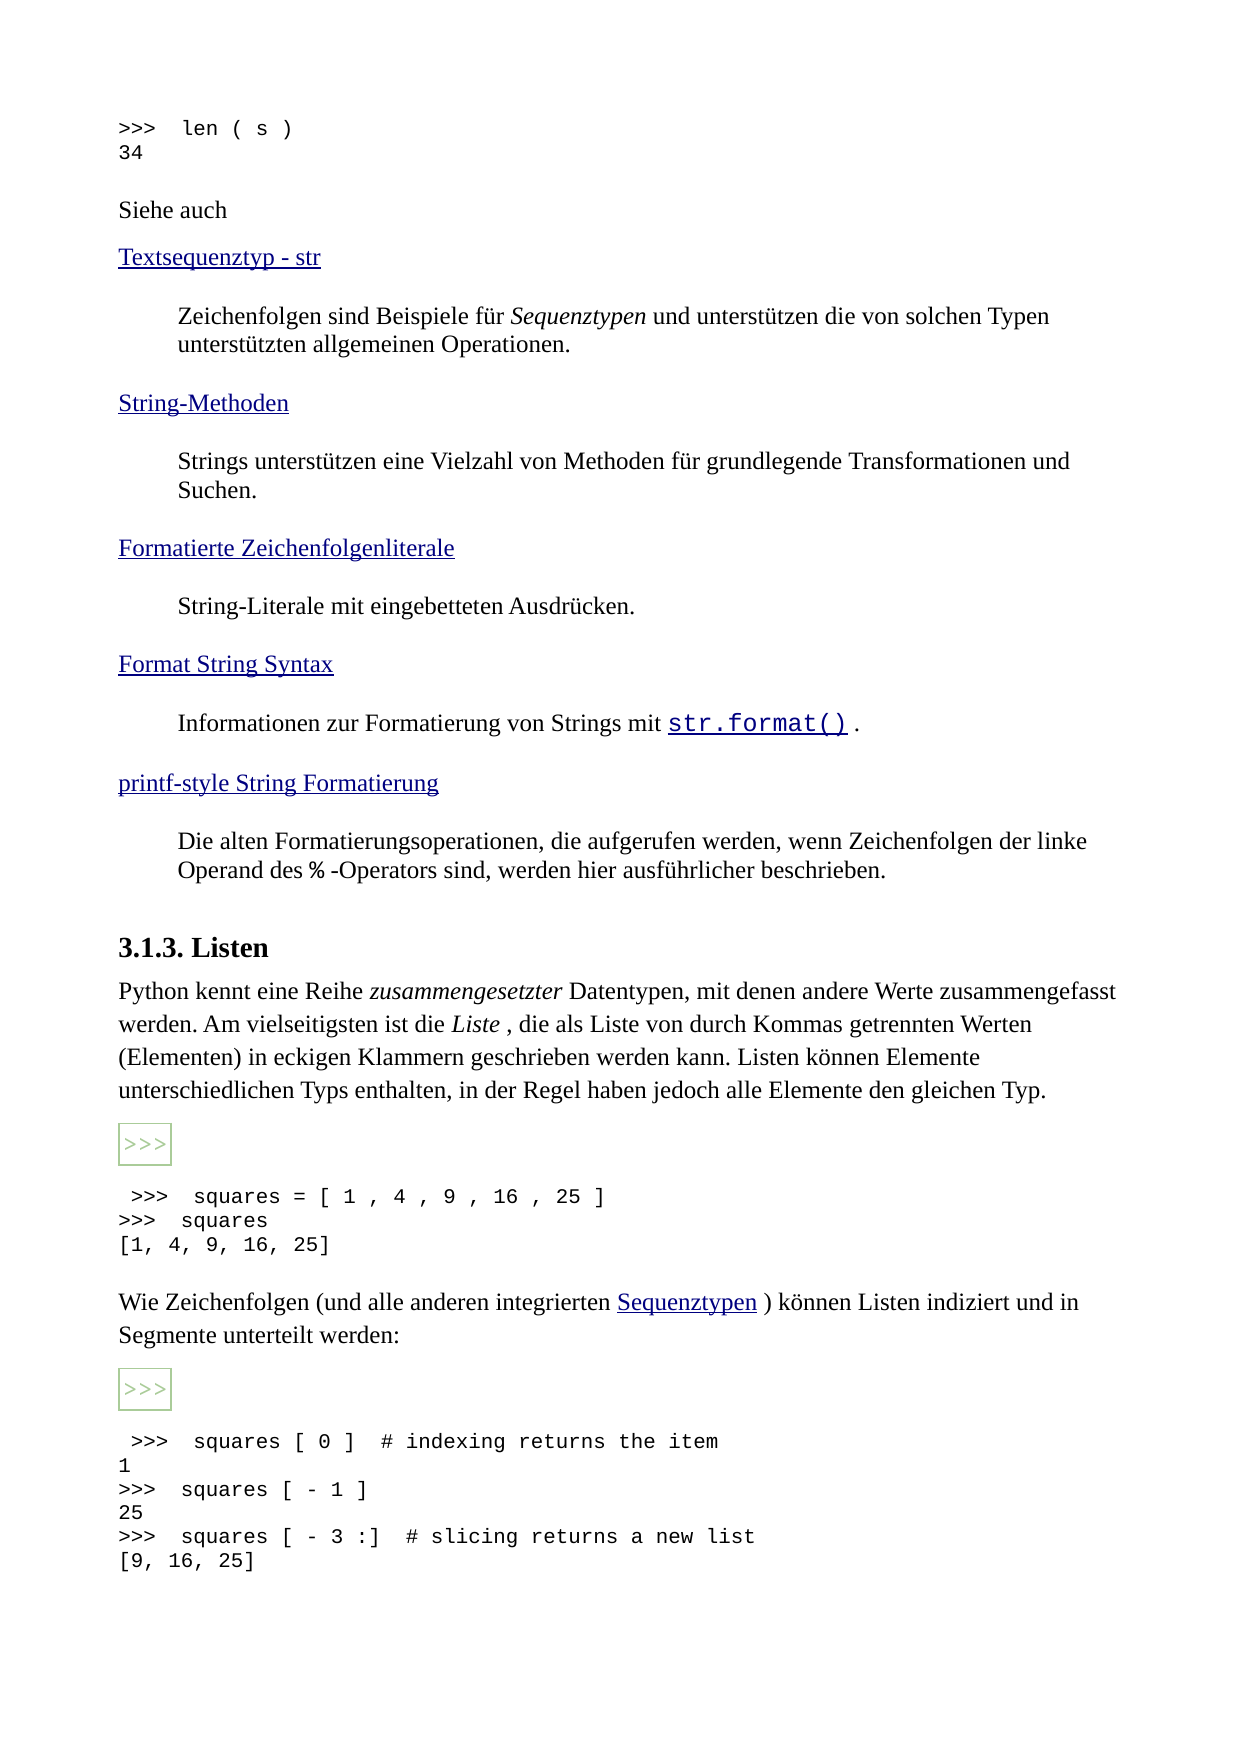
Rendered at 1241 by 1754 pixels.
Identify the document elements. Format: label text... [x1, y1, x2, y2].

text >>> len ( s ) [118, 118, 1122, 142]
list String-Literale mit eingebetteten Ausdrücken. [177, 591, 1122, 620]
subtitle Format String Syntax [118, 649, 1122, 678]
text Siehe auch [118, 195, 1122, 224]
text >>> squares [118, 1210, 1122, 1234]
text >>> [120, 1124, 170, 1164]
text >>> squares [ - 3 :] # slicing returns a new list [118, 1526, 1122, 1550]
list Die alten Formatierungsoperationen, die aufgerufen werden, wenn Zeichenfolgen der linke Operand des % -Operators sind, werden hier ausführlicher beschrieben. [177, 826, 1122, 886]
text Python kennt eine Reihe zusammengesetzter Datentypen, mit denen andere Werte zusammengefasst werden. Am vielseitigsten ist die Liste , die als Liste von durch Kommas getrennten Werten (Elementen) in eckigen Klammern geschrieben werden kann. Listen können Elemente unterschiedlichen Typs enthalten, in der Regel haben jedoch alle Elemente den gleichen Typ. [118, 976, 1122, 1104]
text [172, 1367, 1122, 1411]
text [9, 16, 25] [118, 1550, 1122, 1573]
text 34 [118, 142, 1122, 165]
list Strings unterstützen eine Vielzahl von Methoden für grundlegende Transformationen und Suchen. [177, 446, 1122, 503]
subtitle 3.1.3. Listen [118, 930, 1122, 963]
text 1 [118, 1455, 1122, 1479]
text >>> squares = [ 1 , 4 , 9 , 16 , 25 ] [118, 1186, 1122, 1210]
subtitle printf-style String Formatierung [118, 768, 1122, 797]
subtitle Textsequenztyp - str [118, 242, 1122, 271]
text >>> [120, 1369, 170, 1409]
list Zeichenfolgen sind Beispiele für Sequenztypen und unterstützen die von solchen Typen unterstützten allgemeinen Operationen. [177, 301, 1122, 358]
subtitle String-Methoden [118, 388, 1122, 416]
subtitle Formatierte Zeichenfolgenliterale [118, 533, 1122, 562]
text 25 [118, 1502, 1122, 1526]
text [172, 1122, 1122, 1166]
text >>> squares [ - 1 ] [118, 1479, 1122, 1502]
text >>> squares [ 0 ] # indexing returns the item [118, 1431, 1122, 1455]
text Wie Zeichenfolgen (und alle anderen integrierten Sequenztypen ) können Listen indiziert und in Segmente unterteilt werden: [118, 1287, 1122, 1349]
list Informationen zur Formatierung von Strings mit str.format() . [177, 708, 1122, 738]
text [1, 4, 9, 16, 25] [118, 1234, 1122, 1257]
